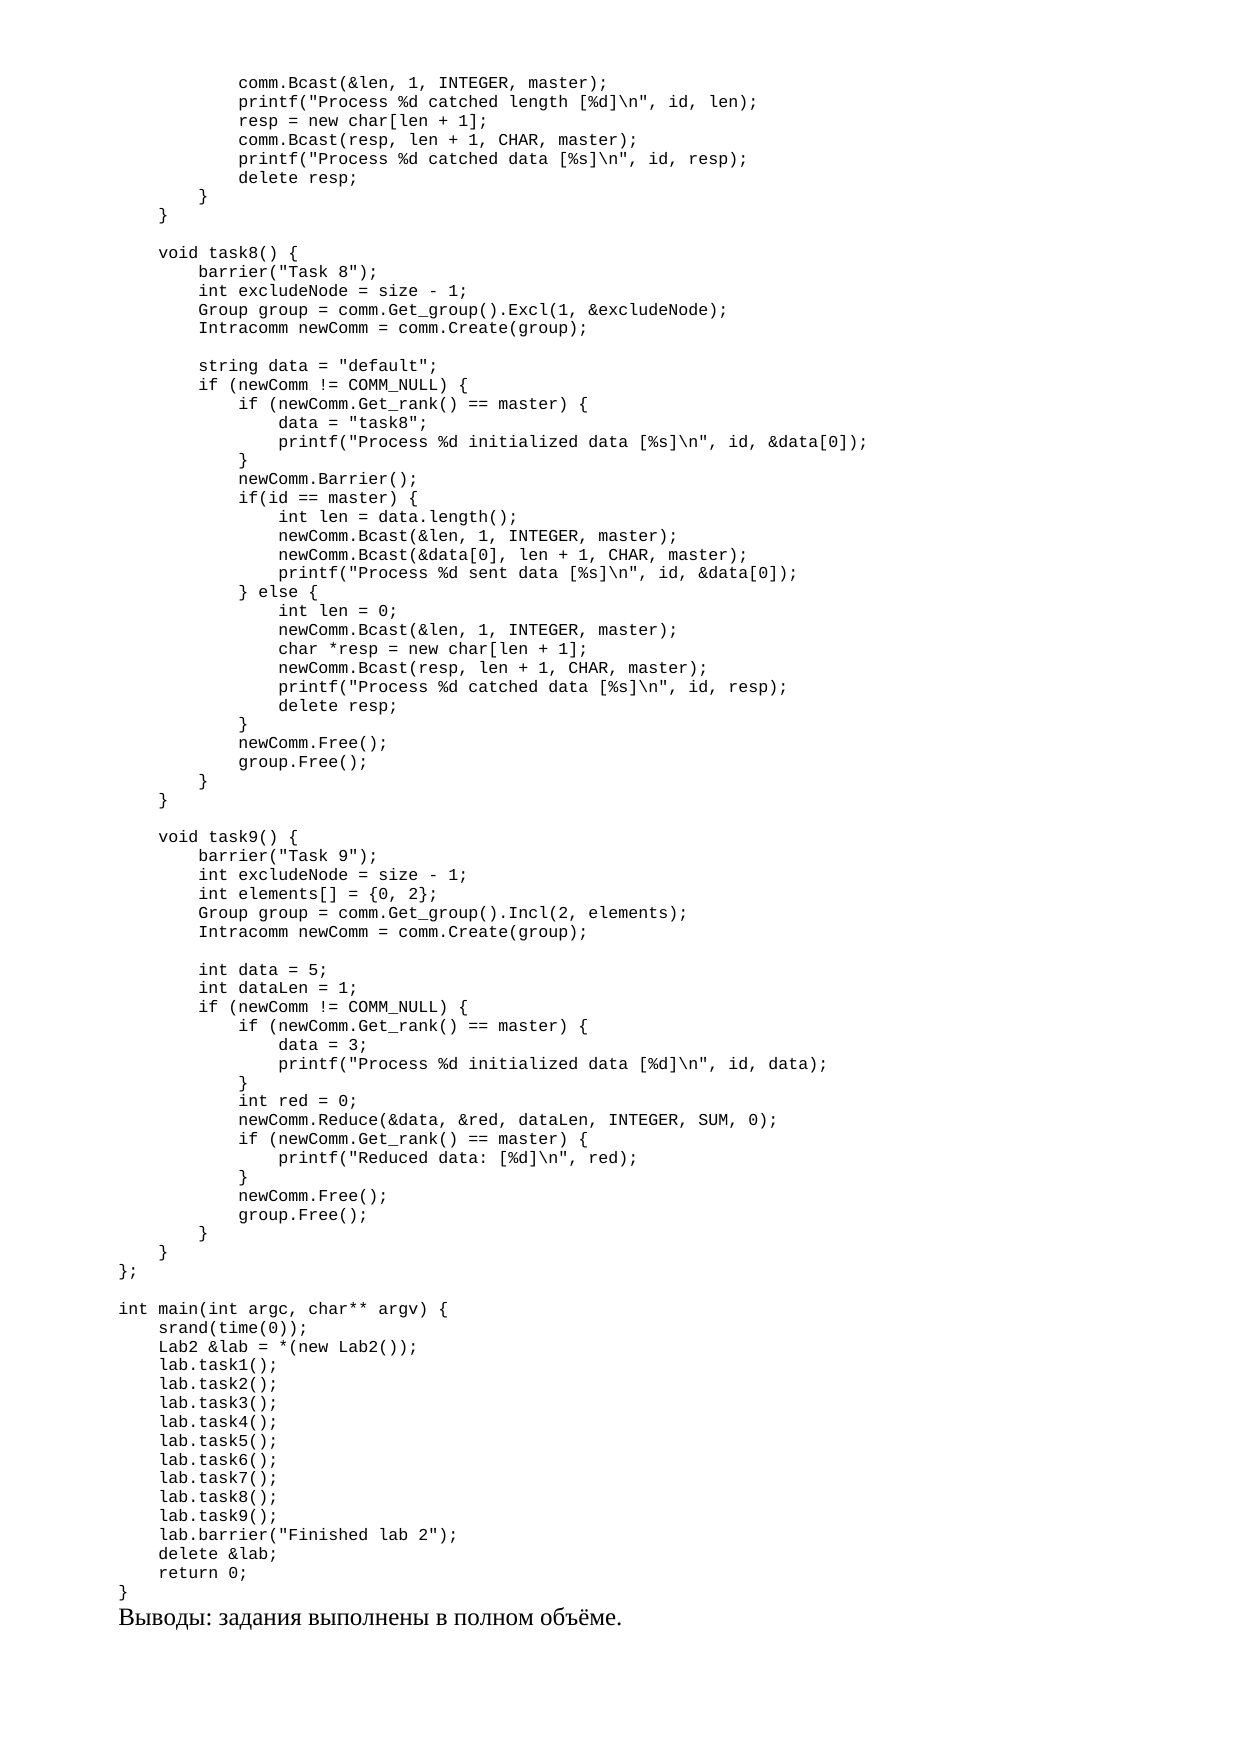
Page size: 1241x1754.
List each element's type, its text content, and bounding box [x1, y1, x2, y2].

text if(id == master) { [118, 490, 1162, 508]
text newComm.Free(); [118, 1187, 1162, 1206]
text newComm.Reduce(&data, &red, dataLen, INTEGER, SUM, 0); [118, 1112, 1162, 1131]
text string data = "default"; [118, 358, 1162, 377]
text if (newComm.Get_rank() == master) { [118, 1131, 1162, 1149]
text int main(int argc, char** argv) { [118, 1300, 1162, 1319]
text } [118, 716, 1162, 735]
text printf("Process %d catched data [%s]\n", id, resp); [118, 150, 1162, 169]
text newComm.Bcast(&len, 1, INTEGER, master); [118, 622, 1162, 641]
text lab.task6(); [118, 1451, 1162, 1470]
text if (newComm != COMM_NULL) { [118, 377, 1162, 395]
text comm.Bcast(&len, 1, INTEGER, master); [118, 75, 1162, 94]
text } else { [118, 584, 1162, 603]
text Выводы: задания выполнены в полном объёме. [118, 1602, 1162, 1631]
text newComm.Bcast(&len, 1, INTEGER, master); [118, 527, 1162, 546]
text } [118, 452, 1162, 471]
text } [118, 1168, 1162, 1187]
text } [118, 1583, 1162, 1602]
text printf("Process %d sent data [%s]\n", id, &data[0]); [118, 565, 1162, 584]
text barrier("Task 9"); [118, 848, 1162, 867]
text data = "task8"; [118, 414, 1162, 433]
text int elements[] = {0, 2}; [118, 886, 1162, 904]
text Group group = comm.Get_group().Excl(1, &excludeNode); [118, 301, 1162, 320]
text printf("Process %d catched length [%d]\n", id, len); [118, 94, 1162, 113]
text printf("Reduced data: [%d]\n", red); [118, 1149, 1162, 1168]
text int data = 5; [118, 961, 1162, 980]
text comm.Bcast(resp, len + 1, CHAR, master); [118, 131, 1162, 150]
text lab.task1(); [118, 1357, 1162, 1376]
text delete &lab; [118, 1546, 1162, 1564]
text } [118, 791, 1162, 810]
text lab.task2(); [118, 1376, 1162, 1395]
text } [118, 1074, 1162, 1093]
text } [118, 1225, 1162, 1244]
text return 0; [118, 1564, 1162, 1583]
text Intracomm newComm = comm.Create(group); [118, 320, 1162, 339]
text int excludeNode = size - 1; [118, 282, 1162, 301]
text newComm.Bcast(&data[0], len + 1, CHAR, master); [118, 546, 1162, 565]
text resp = new char[len + 1]; [118, 113, 1162, 131]
text printf("Process %d initialized data [%d]\n", id, data); [118, 1055, 1162, 1074]
text int excludeNode = size - 1; [118, 867, 1162, 886]
text } [118, 1244, 1162, 1263]
text lab.task8(); [118, 1489, 1162, 1508]
text Group group = comm.Get_group().Incl(2, elements); [118, 904, 1162, 923]
text void task8() { [118, 244, 1162, 263]
text Lab2 &lab = *(new Lab2()); [118, 1338, 1162, 1357]
text delete resp; [118, 169, 1162, 188]
text } [118, 772, 1162, 791]
text if (newComm.Get_rank() == master) { [118, 1018, 1162, 1036]
text newComm.Barrier(); [118, 471, 1162, 490]
text group.Free(); [118, 1206, 1162, 1225]
text } [118, 207, 1162, 226]
text int red = 0; [118, 1093, 1162, 1112]
text int dataLen = 1; [118, 980, 1162, 999]
text delete resp; [118, 697, 1162, 716]
text newComm.Free(); [118, 735, 1162, 754]
text int len = 0; [118, 603, 1162, 622]
text lab.task4(); [118, 1413, 1162, 1432]
text if (newComm != COMM_NULL) { [118, 999, 1162, 1018]
text char *resp = new char[len + 1]; [118, 641, 1162, 659]
text int len = data.length(); [118, 508, 1162, 527]
text lab.task7(); [118, 1470, 1162, 1489]
text Intracomm newComm = comm.Create(group); [118, 923, 1162, 942]
text newComm.Bcast(resp, len + 1, CHAR, master); [118, 659, 1162, 678]
text data = 3; [118, 1036, 1162, 1055]
text printf("Process %d initialized data [%s]\n", id, &data[0]); [118, 433, 1162, 452]
text barrier("Task 8"); [118, 263, 1162, 282]
text group.Free(); [118, 754, 1162, 772]
text lab.barrier("Finished lab 2"); [118, 1527, 1162, 1546]
text }; [118, 1263, 1162, 1282]
text srand(time(0)); [118, 1319, 1162, 1338]
text if (newComm.Get_rank() == master) { [118, 395, 1162, 414]
text lab.task3(); [118, 1395, 1162, 1413]
text } [118, 188, 1162, 207]
text void task9() { [118, 829, 1162, 848]
text lab.task5(); [118, 1432, 1162, 1451]
text lab.task9(); [118, 1508, 1162, 1527]
text printf("Process %d catched data [%s]\n", id, resp); [118, 678, 1162, 697]
